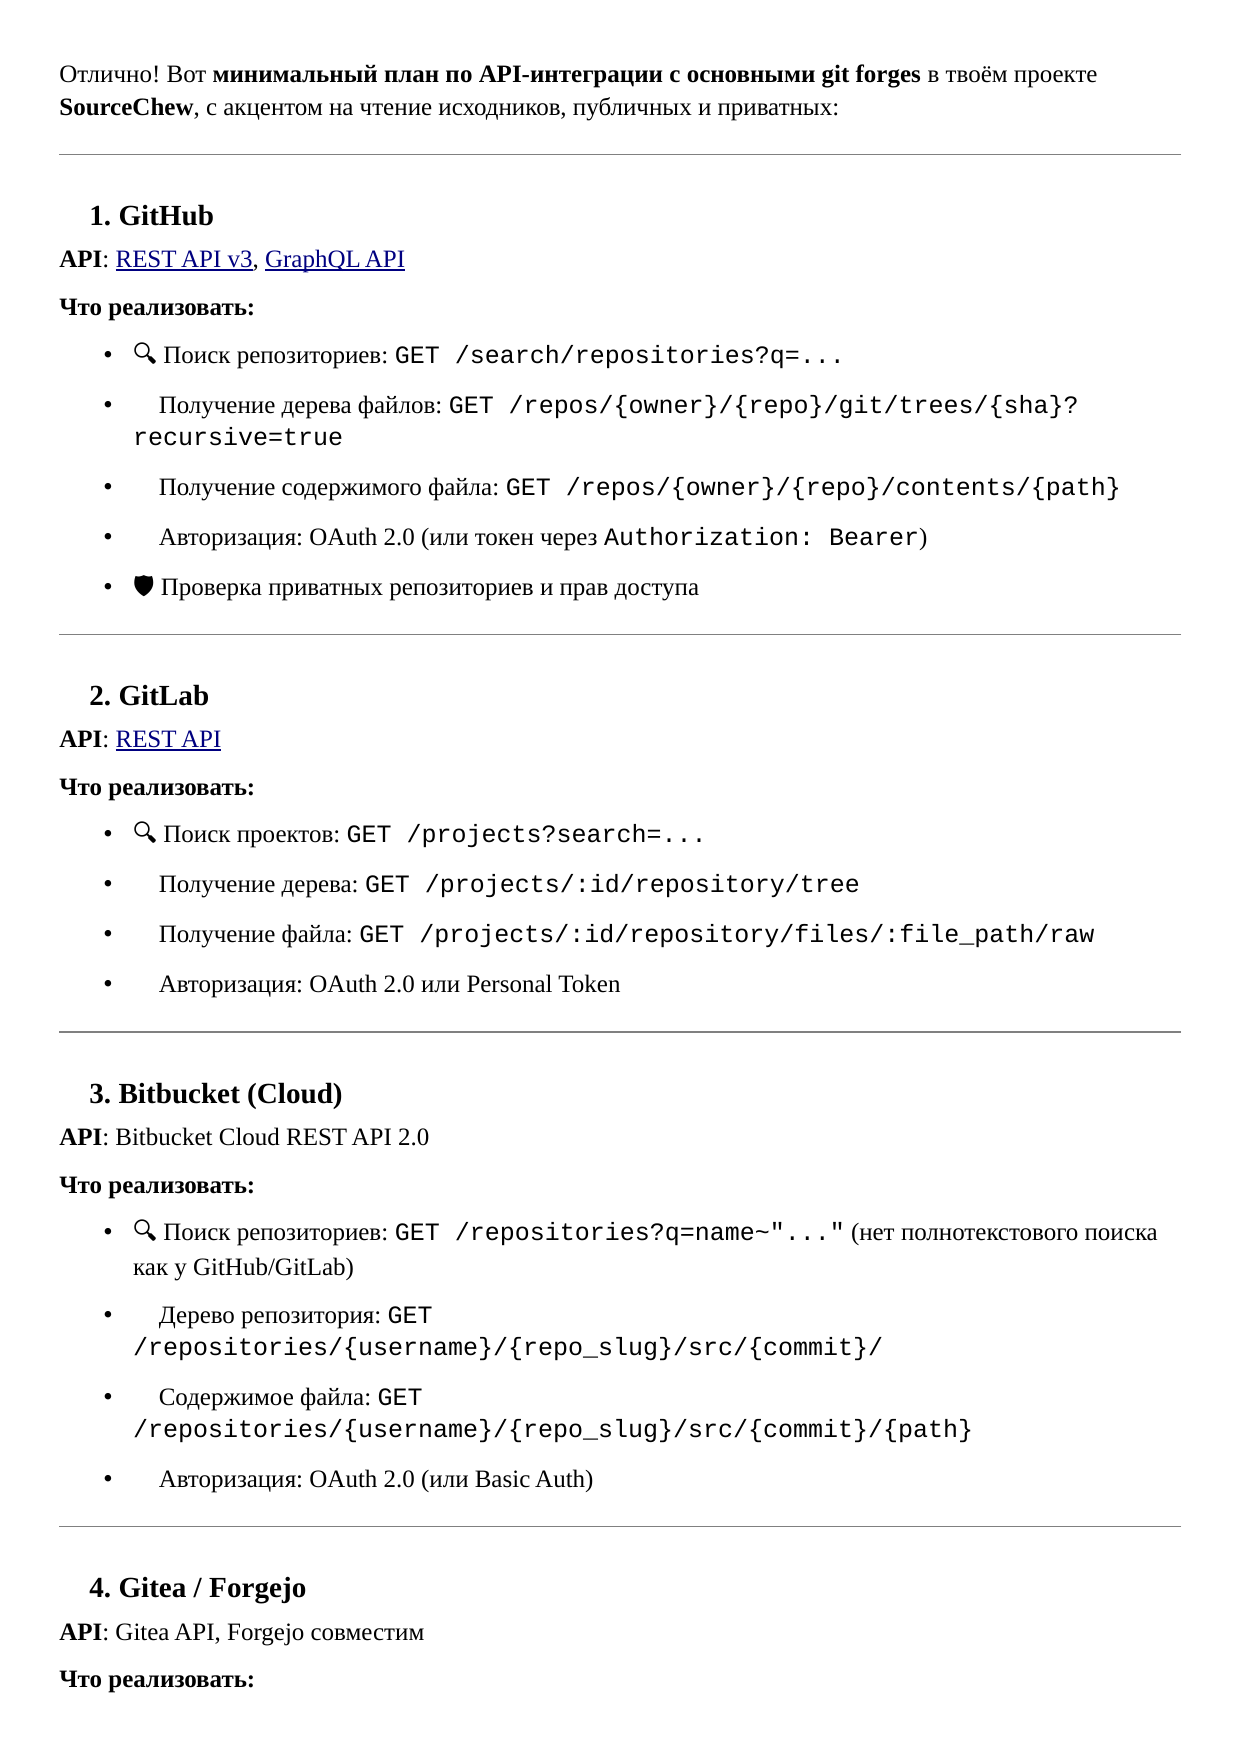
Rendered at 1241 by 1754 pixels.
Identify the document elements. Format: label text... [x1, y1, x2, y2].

list 📄 Получение дерева файлов: GET /repos/{owner}/{repo}/git/trees/{sha}?recursive=true [103, 390, 1181, 453]
subtitle ✅ 2. GitLab [59, 678, 1181, 712]
text Что реализовать: [59, 1664, 1181, 1693]
text Что реализовать: [59, 292, 1181, 321]
subtitle ✅ 4. Gitea / Forgejo [59, 1571, 1181, 1604]
list 🔍 Поиск проектов: GET /projects?search=... [103, 819, 1181, 850]
list 📄 Дерево репозитория: GET /repositories/{username}/{repo_slug}/src/{commit}/ [103, 1300, 1181, 1363]
list 🔍 Поиск репозиториев: GET /search/repositories?q=... [103, 340, 1181, 371]
list 🔍 Поиск репозиториев: GET /repositories?q=name~"..." (нет полнотекстового поиска как у GitHub/GitLab) [103, 1217, 1181, 1281]
text Что реализовать: [59, 772, 1181, 801]
list 🔐 Авторизация: OAuth 2.0 (или Basic Auth) [103, 1464, 1181, 1493]
text API: REST API v3, GraphQL API [59, 244, 1181, 273]
list 🔐 Авторизация: OAuth 2.0 или Personal Token [103, 969, 1181, 998]
list 📂 Содержимое файла: GET /repositories/{username}/{repo_slug}/src/{commit}/{path} [103, 1382, 1181, 1445]
text API: REST API [59, 724, 1181, 753]
subtitle ✅ 3. Bitbucket (Cloud) [59, 1076, 1181, 1109]
list 📂 Получение содержимого файла: GET /repos/{owner}/{repo}/contents/{path} [103, 472, 1181, 503]
text API: Gitea API, Forgejo совместим [59, 1617, 1181, 1645]
text Что реализовать: [59, 1170, 1181, 1198]
text API: Bitbucket Cloud REST API 2.0 [59, 1122, 1181, 1151]
subtitle ✅ 1. GitHub [59, 198, 1181, 232]
list 🛡️ Проверка приватных репозиториев и прав доступа [103, 572, 1181, 601]
list 🔐 Авторизация: OAuth 2.0 (или токен через Authorization: Bearer) [103, 522, 1181, 553]
list 📄 Получение дерева: GET /projects/:id/repository/tree [103, 869, 1181, 900]
text Отлично! Вот минимальный план по API-интеграции с основными git forges в твоём проекте SourceChew, с акцентом на чтение исходников, публичных и приватных: [59, 59, 1181, 121]
list 📂 Получение файла: GET /projects/:id/repository/files/:file_path/raw [103, 919, 1181, 950]
